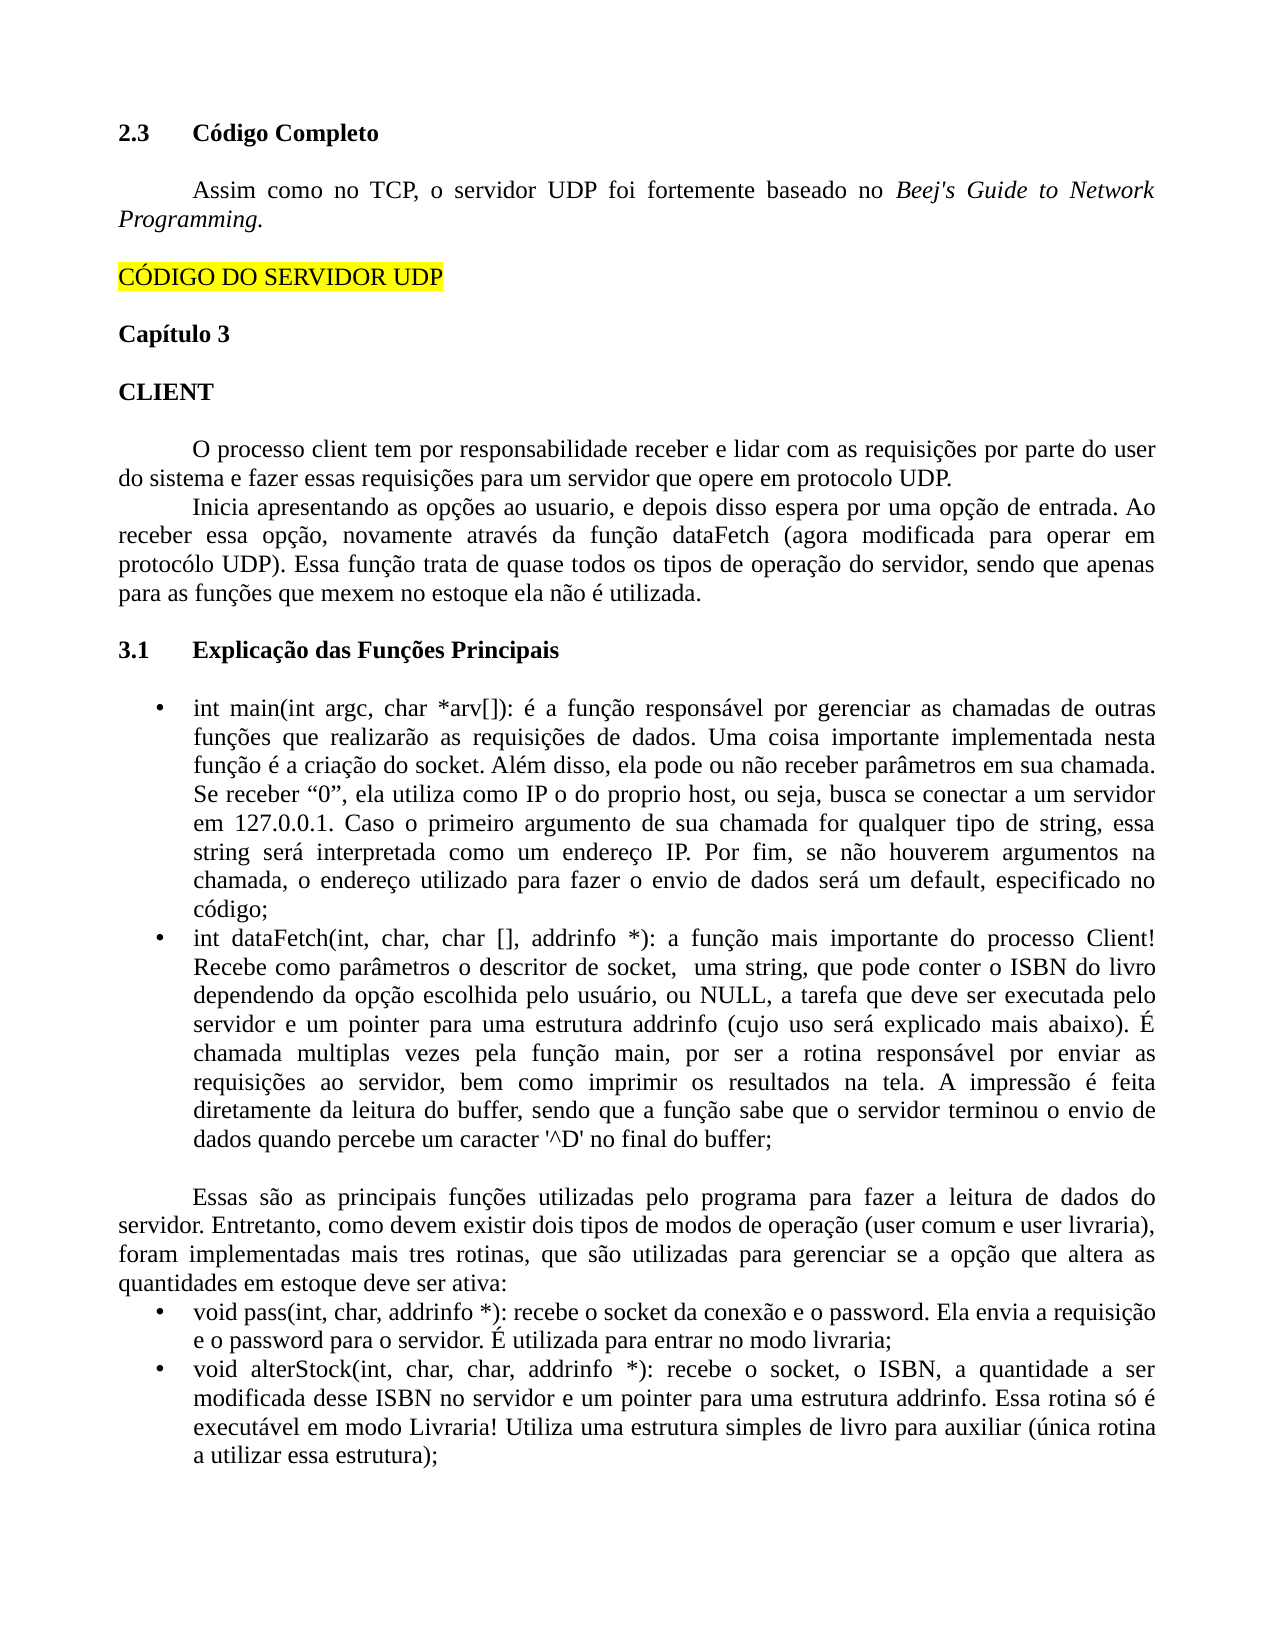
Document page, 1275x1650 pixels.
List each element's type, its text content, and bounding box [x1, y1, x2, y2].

text Inicia apresentando as opções ao usuario, e depois disso espera por uma opção de entrada. Ao receber essa opção, novamente através da função dataFetch (agora modificada para operar em protocólo UDP). Essa função trata de quase todos os tipos de operação do servidor, sendo que apenas para as funções que mexem no estoque ela não é utilizada. [118, 492, 1157, 607]
text Capítulo 3 [118, 319, 1157, 348]
list void pass(int, char, addrinfo *): recebe o socket da conexão e o password. Ela envia a requisição e o password para o servidor. É utilizada para entrar no modo livraria; [156, 1297, 1157, 1354]
list int main(int argc, char *arv[]): é a função responsável por gerenciar as chamadas de outras funções que realizarão as requisições de dados. Uma coisa importante implementada nesta função é a criação do socket. Além disso, ela pode ou não receber parâmetros em sua chamada. Se receber “0”, ela utiliza como IP o do proprio host, ou seja, busca se conectar a um servidor em 127.0.0.1. Caso o primeiro argumento de sua chamada for qualquer tipo de string, essa string será interpretada como um endereço IP. Por fim, se não houverem argumentos na chamada, o endereço utilizado para fazer o envio de dados será um default, especificado no código; [156, 693, 1157, 923]
text CLIENT [118, 377, 1157, 406]
text 3.1 Explicação das Funções Principais [118, 636, 1157, 664]
text CÓDIGO DO SERVIDOR UDP [118, 262, 1157, 291]
list int dataFetch(int, char, char [], addrinfo *): a função mais importante do processo Client! Recebe como parâmetros o descritor de socket, uma string, que pode conter o ISBN do livro dependendo da opção escolhida pelo usuário, ou NULL, a tarefa que deve ser executada pelo servidor e um pointer para uma estrutura addrinfo (cujo uso será explicado mais abaixo). É chamada multiplas vezes pela função main, por ser a rotina responsável por enviar as requisições ao servidor, bem como imprimir os resultados na tela. A impressão é feita diretamente da leitura do buffer, sendo que a função sabe que o servidor terminou o envio de dados quando percebe um caracter '^D' no final do buffer; [156, 923, 1157, 1153]
text 2.3 Código Completo [118, 118, 1157, 147]
text Assim como no TCP, o servidor UDP foi fortemente baseado no Beej's Guide to Network Programming. [118, 176, 1157, 233]
list void alterStock(int, char, char, addrinfo *): recebe o socket, o ISBN, a quantidade a ser modificada desse ISBN no servidor e um pointer para uma estrutura addrinfo. Essa rotina só é executável em modo Livraria! Utiliza uma estrutura simples de livro para auxiliar (única rotina a utilizar essa estrutura); [156, 1354, 1157, 1469]
text O processo client tem por responsabilidade receber e lidar com as requisições por parte do user do sistema e fazer essas requisições para um servidor que opere em protocolo UDP. [118, 434, 1157, 492]
text Essas são as principais funções utilizadas pelo programa para fazer a leitura de dados do servidor. Entretanto, como devem existir dois tipos de modos de operação (user comum e user livraria), foram implementadas mais tres rotinas, que são utilizadas para gerenciar se a opção que altera as quantidades em estoque deve ser ativa: [118, 1182, 1157, 1297]
